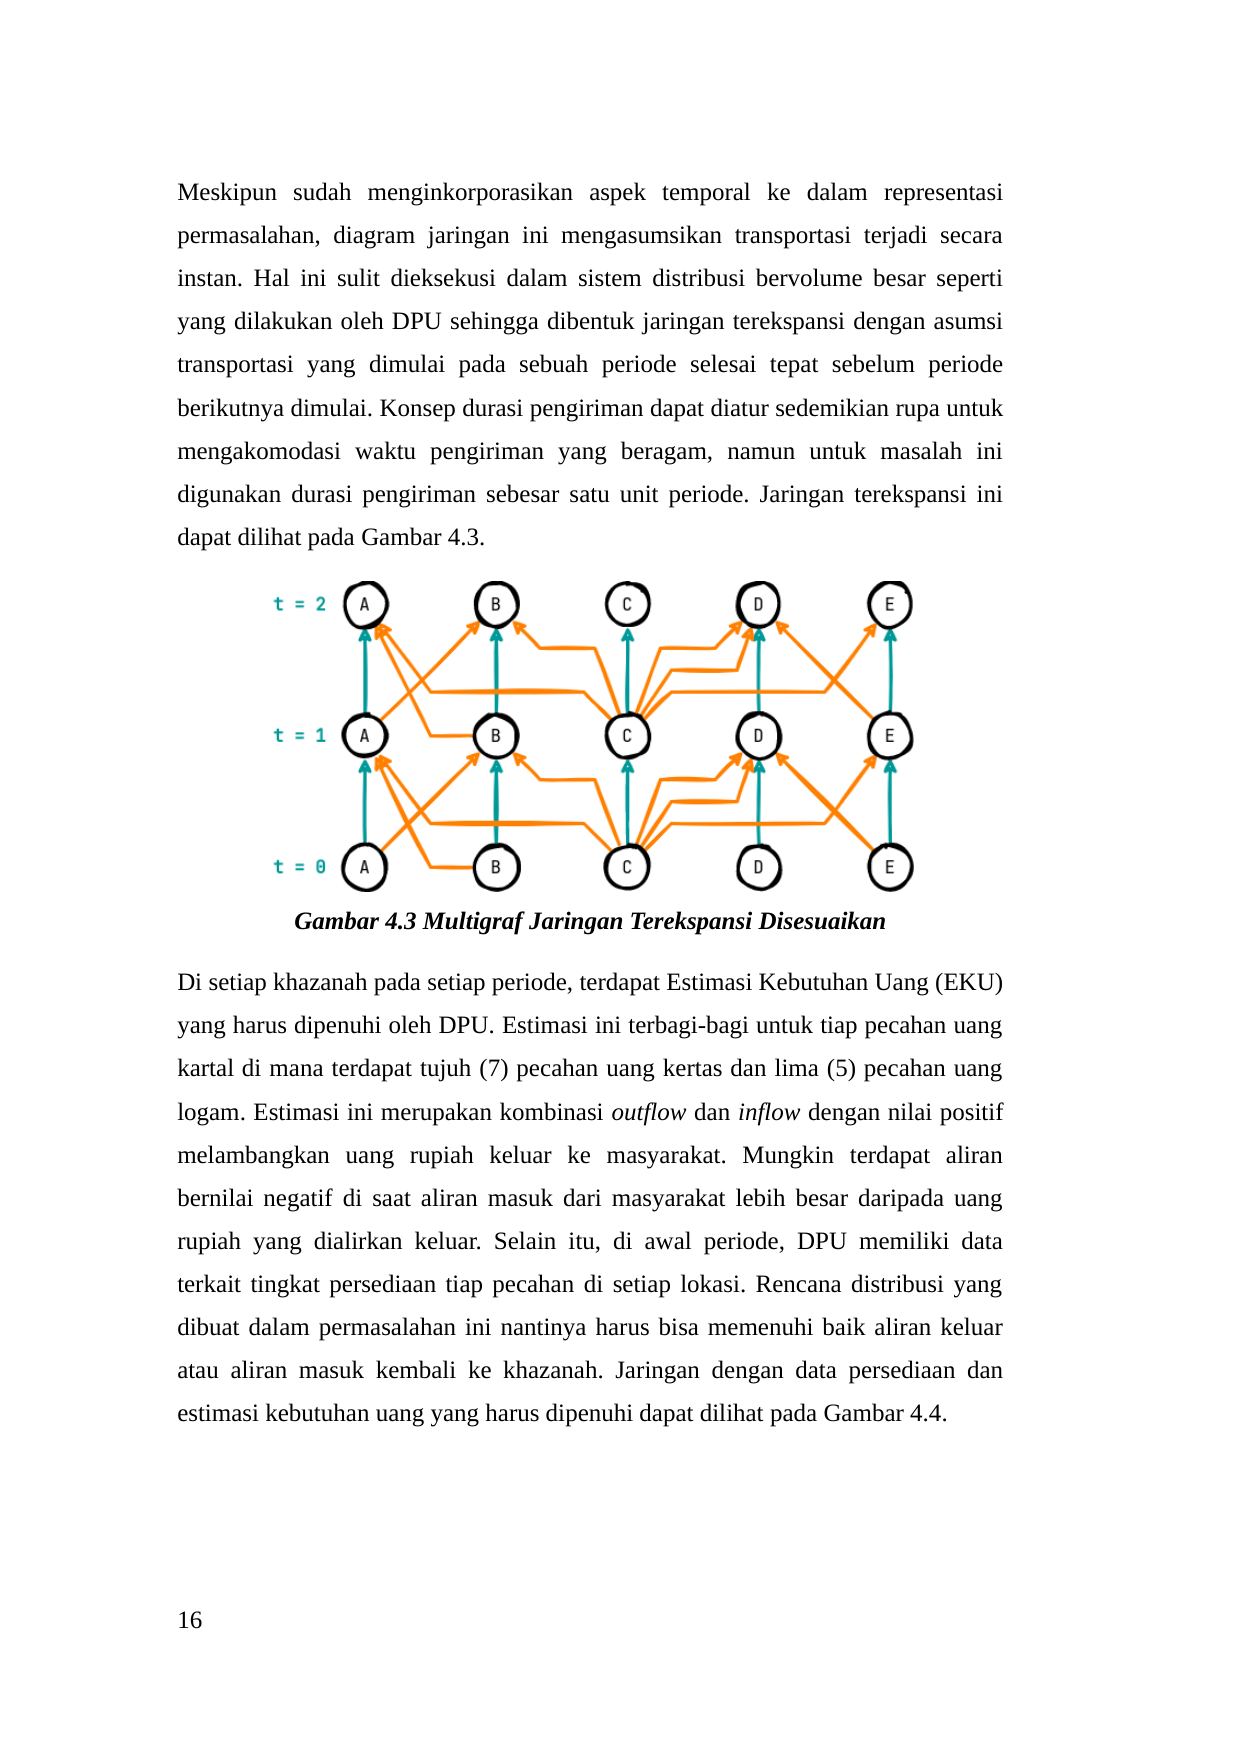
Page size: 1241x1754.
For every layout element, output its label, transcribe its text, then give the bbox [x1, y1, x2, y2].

text Meskipun sudah menginkorporasikan aspek temporal ke dalam representasi permasalahan, diagram jaringan ini mengasumsikan transportasi terjadi secara instan. Hal ini sulit dieksekusi dalam sistem distribusi bervolume besar seperti yang dilakukan oleh DPU sehingga dibentuk jaringan terekspansi dengan asumsi transportasi yang dimulai pada sebuah periode selesai tepat sebelum periode berikutnya dimulai. Konsep durasi pengiriman dapat diatur sedemikian rupa untuk mengakomodasi waktu pengiriman yang beragam, namun untuk masalah ini digunakan durasi pengiriman sebesar satu unit periode. Jaringan terekspansi ini dapat dilihat pada Gambar 4.3. [177, 177, 1003, 551]
text Gambar 4.3 Multigraf Jaringan Terekspansi Disesuaikan [266, 892, 914, 935]
text Di setiap khazanah pada setiap periode, terdapat Estimasi Kebutuhan Uang (EKU) yang harus dipenuhi oleh DPU. Estimasi ini terbagi-bagi untuk tiap pecahan uang kartal di mana terdapat tujuh (7) pecahan uang kertas dan lima (5) pecahan uang logam. Estimasi ini merupakan kombinasi outflow dan inflow dengan nilai positif melambangkan uang rupiah keluar ke masyarakat. Mungkin terdapat aliran bernilai negatif di saat aliran masuk dari masyarakat lebih besar daripada uang rupiah yang dialirkan keluar. Selain itu, di awal periode, DPU memiliki data terkait tingkat persediaan tiap pecahan di setiap lokasi. Rencana distribusi yang dibuat dalam permasalahan ini nantinya harus bisa memenuhi baik aliran keluar atau aliran masuk kembali ke khazanah. Jaringan dengan data persediaan dan estimasi kebutuhan uang yang harus dipenuhi dapat dilihat pada Gambar 4.4. [177, 580, 1003, 1427]
picture [266, 581, 915, 892]
